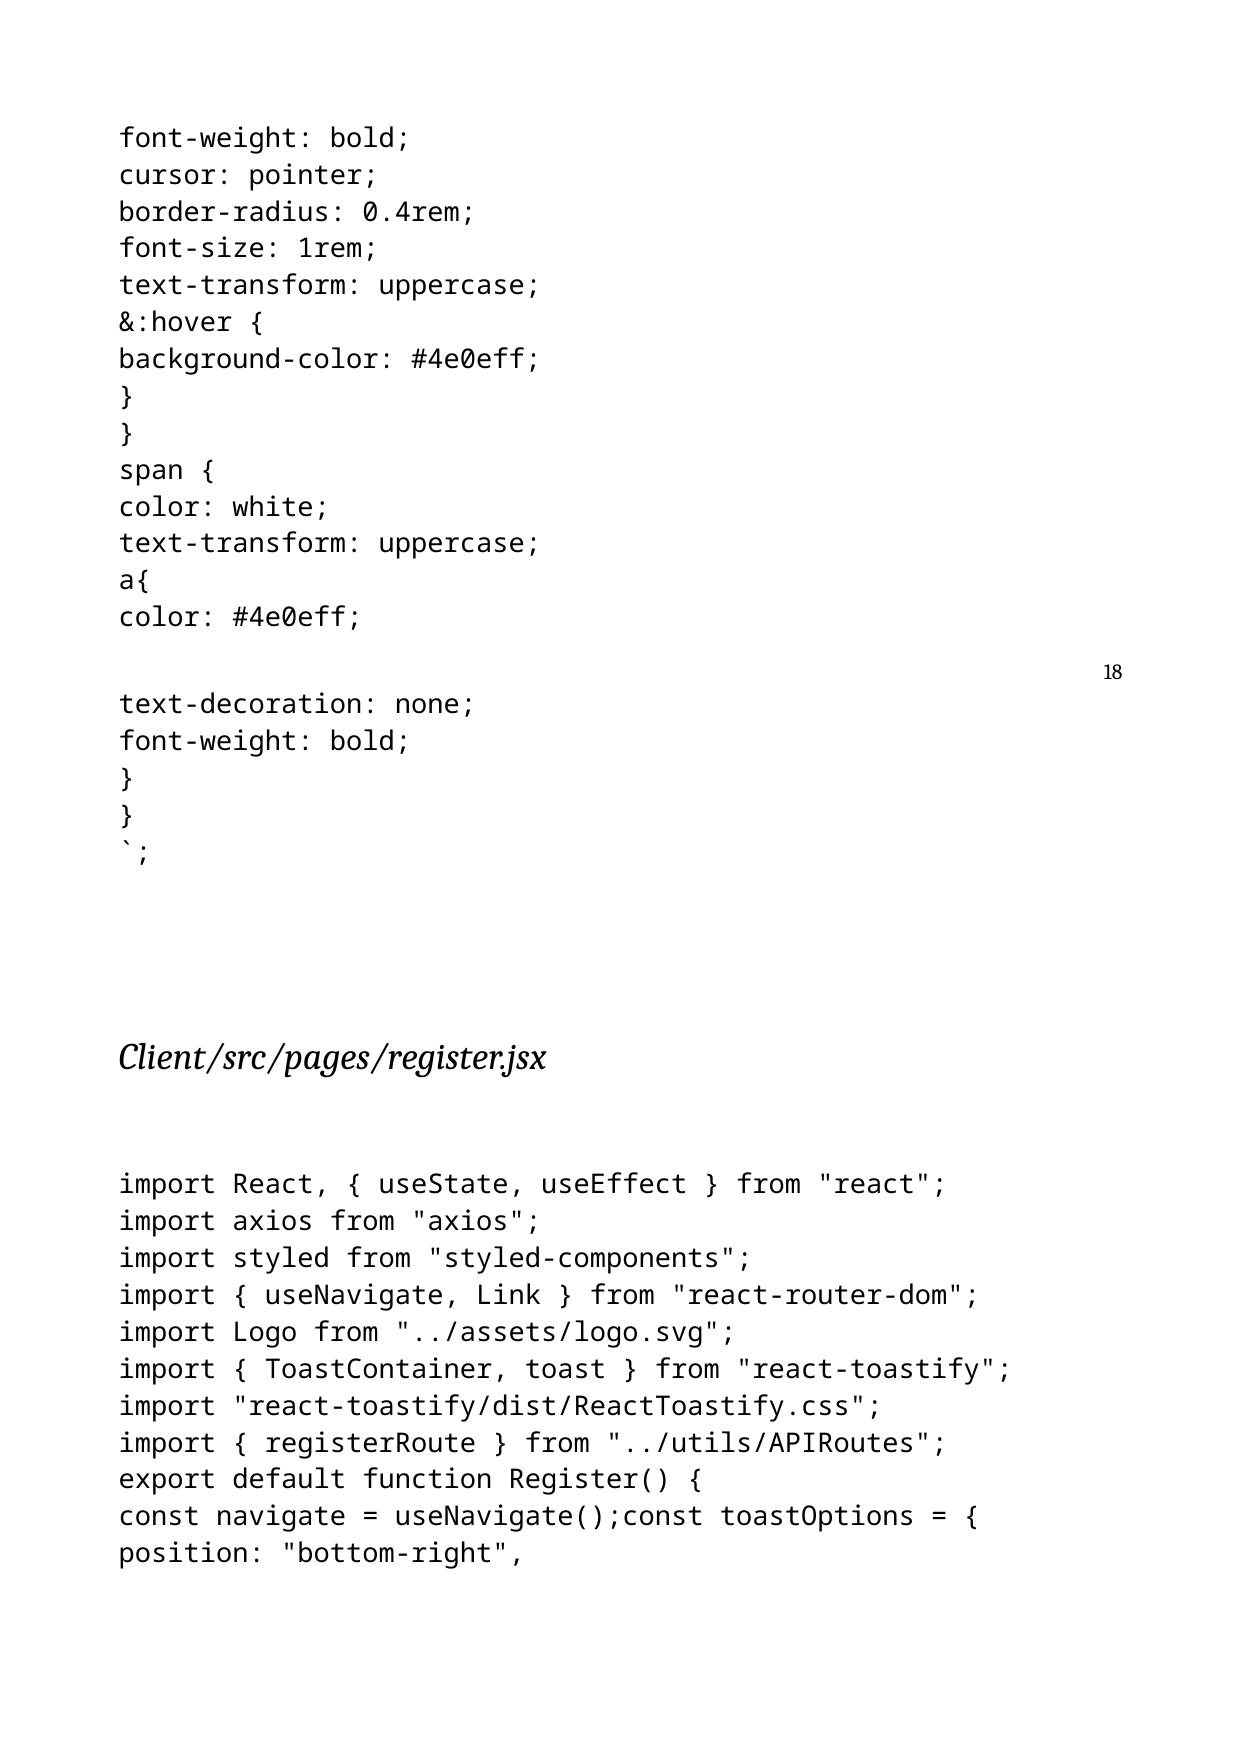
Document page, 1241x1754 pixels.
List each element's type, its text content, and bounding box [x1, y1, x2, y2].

text text-transform: uppercase; [118, 266, 1122, 303]
text font-weight: bold; [118, 722, 1122, 759]
text import Logo from "../assets/logo.svg"; [118, 1312, 1122, 1349]
text text-decoration: none; [118, 685, 1122, 722]
text position: "bottom-right", [118, 1534, 1122, 1571]
text } [118, 376, 1122, 413]
text import { registerRoute } from "../utils/APIRoutes"; [118, 1423, 1122, 1460]
text import { ToastContainer, toast } from "react-toastify"; [118, 1349, 1122, 1386]
text font-size: 1rem; [118, 229, 1122, 266]
text const navigate = useNavigate();const toastOptions = { [118, 1497, 1122, 1534]
text font-weight: bold; [118, 118, 1122, 155]
text import styled from "styled-components"; [118, 1239, 1122, 1276]
text 18 [118, 660, 1122, 685]
text import axios from "axios"; [118, 1202, 1122, 1239]
text `; [118, 832, 1122, 869]
text &:hover { [118, 303, 1122, 339]
text color: white; [118, 487, 1122, 524]
text text-transform: uppercase; [118, 524, 1122, 561]
text export default function Register() { [118, 1460, 1122, 1497]
text } [118, 796, 1122, 832]
text color: #4e0eff; [118, 598, 1122, 634]
text border-radius: 0.4rem; [118, 192, 1122, 229]
text cursor: pointer; [118, 155, 1122, 192]
text import { useNavigate, Link } from "react-router-dom"; [118, 1276, 1122, 1312]
text background-color: #4e0eff; [118, 339, 1122, 376]
text import "react-toastify/dist/ReactToastify.css"; [118, 1386, 1122, 1423]
text import React, { useState, useEffect } from "react"; [118, 1165, 1122, 1202]
text } [118, 413, 1122, 450]
text a{ [118, 561, 1122, 598]
text Client/src/pages/register.jsx [118, 1036, 1122, 1079]
text span { [118, 450, 1122, 487]
text } [118, 759, 1122, 796]
